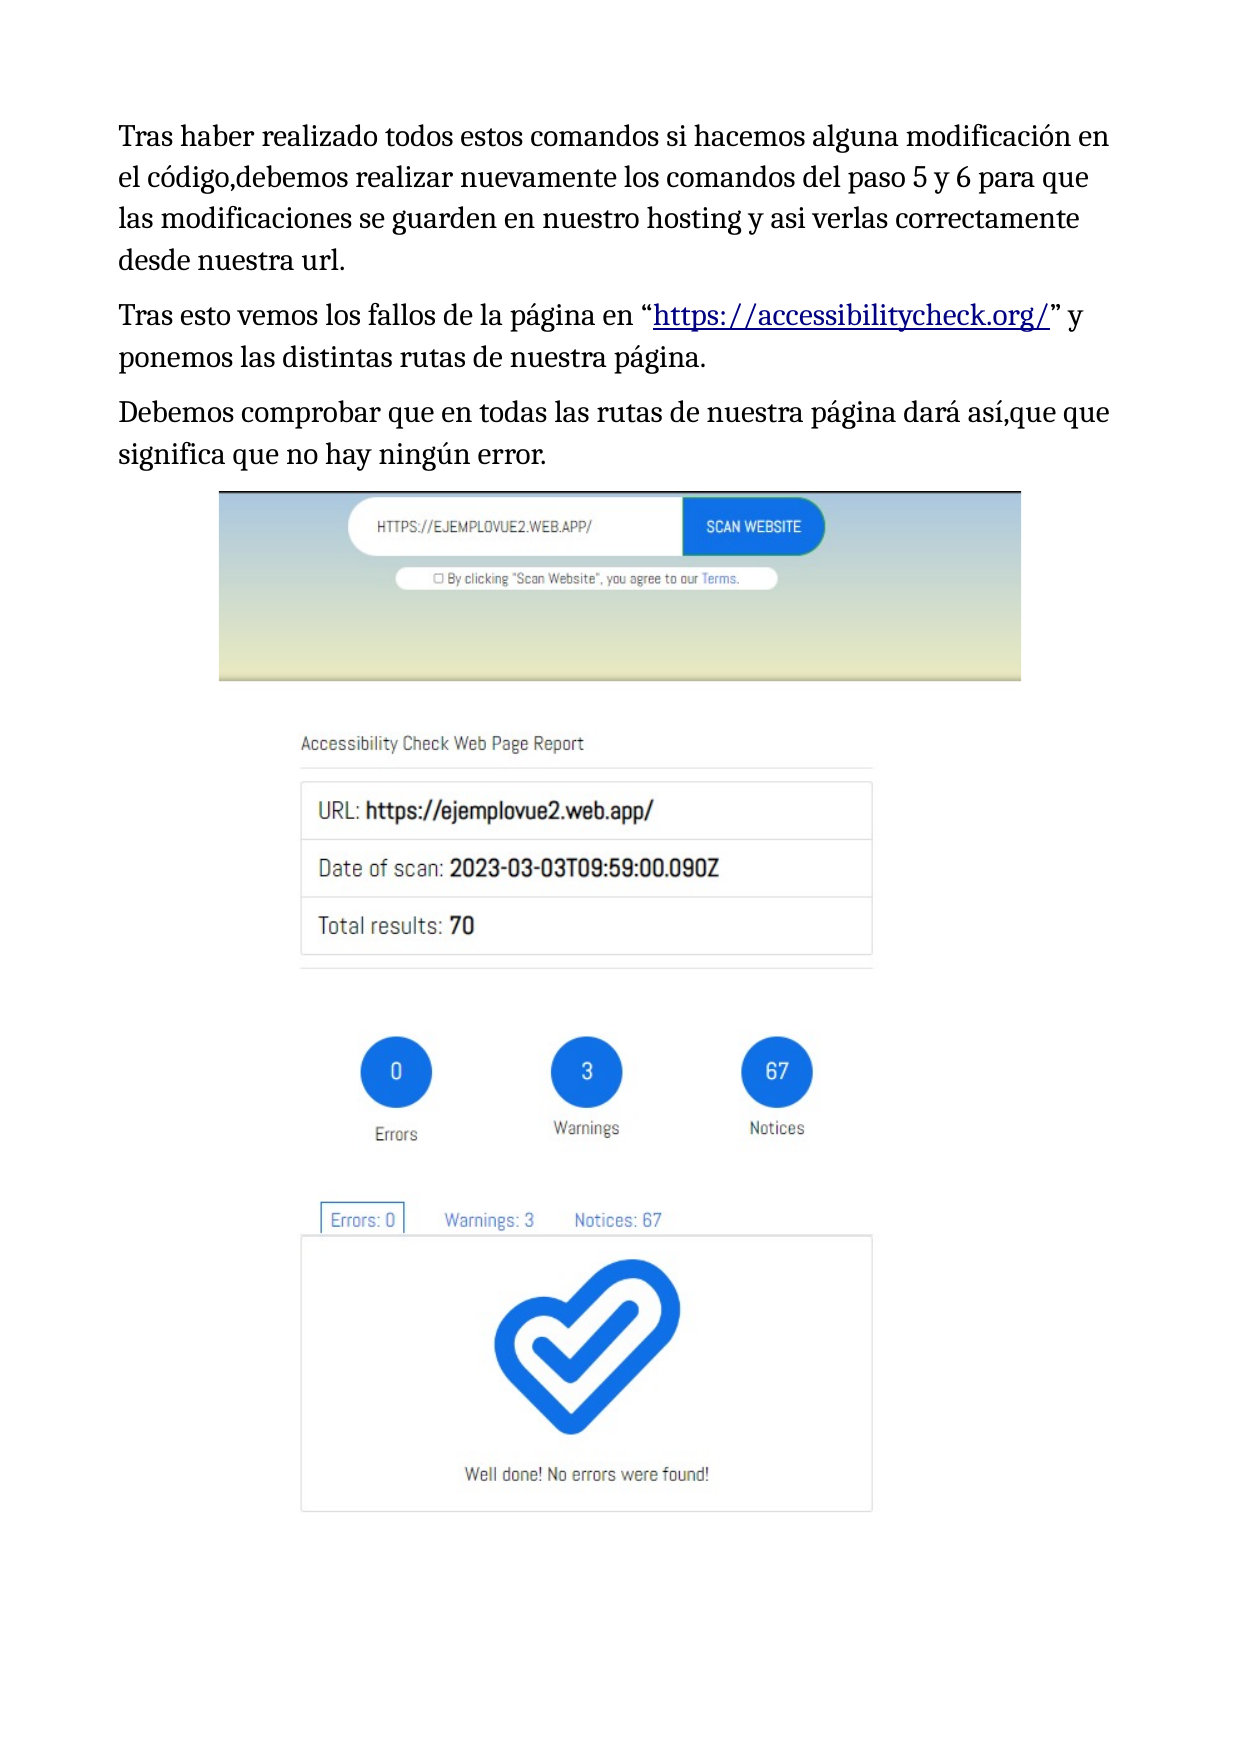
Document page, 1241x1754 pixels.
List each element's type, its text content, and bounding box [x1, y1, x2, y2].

text Tras esto vemos los fallos de la página en “https://accessibilitycheck.org/” y ponemos las distintas rutas de nuestra página. [118, 298, 1122, 375]
text Debemos comprobar que en todas las rutas de nuestra página dará así,que que significa que no hay ningún error. [118, 395, 1122, 472]
picture [218, 491, 1022, 1521]
text Tras haber realizado todos estos comandos si hacemos alguna modificación en el código,debemos realizar nuevamente los comandos del paso 5 y 6 para que las modificaciones se guarden en nuestro hosting y asi verlas correctamente desde nuestra url. [118, 118, 1122, 278]
